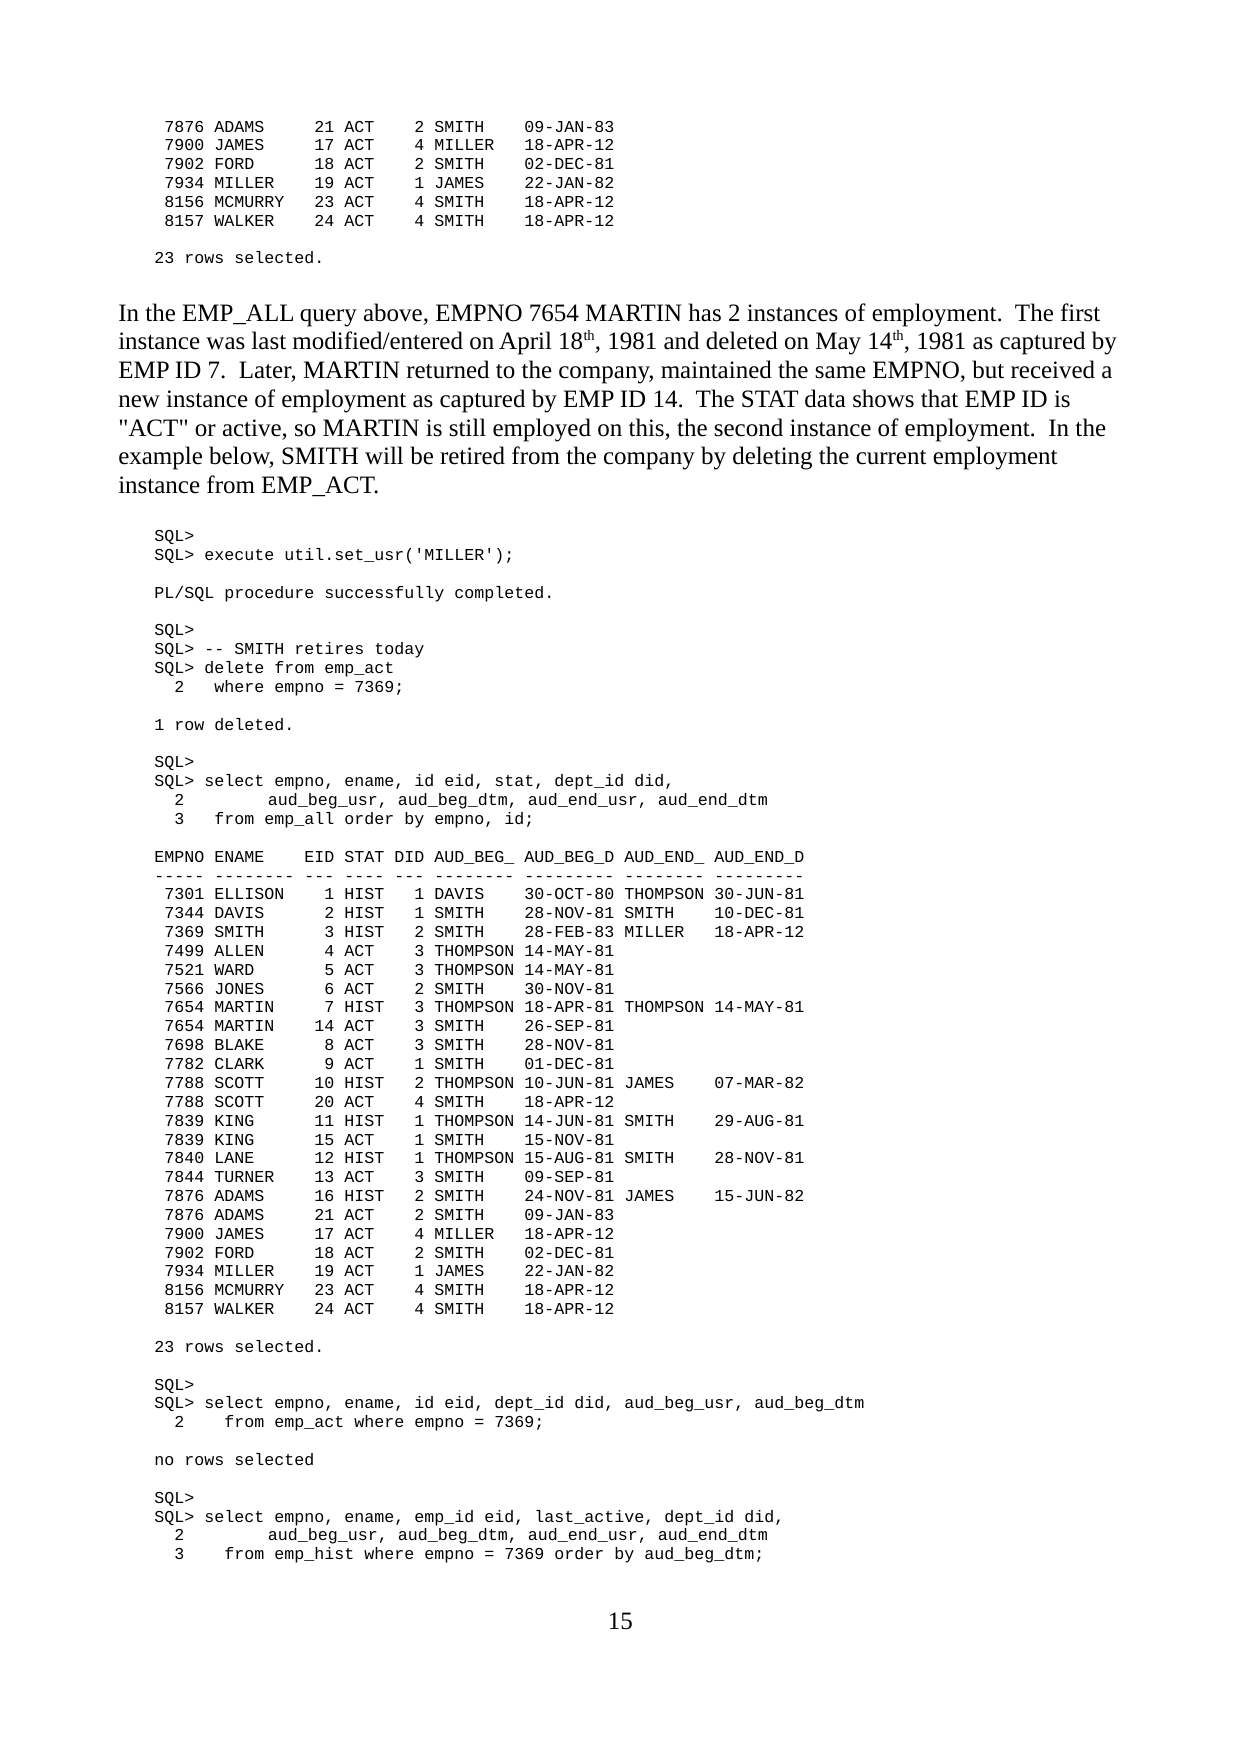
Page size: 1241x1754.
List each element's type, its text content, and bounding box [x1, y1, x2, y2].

text 3 from emp_hist where empno = 7369 order by aud_beg_dtm; [154, 1546, 1086, 1565]
text SQL> select empno, ename, id eid, stat, dept_id did, [154, 773, 1086, 792]
text 7788 SCOTT 10 HIST 2 THOMPSON 10-JUN-81 JAMES 07-MAR-82 [154, 1074, 1086, 1093]
text no rows selected [154, 1452, 1086, 1470]
text SQL> [154, 1489, 1086, 1508]
text 7499 ALLEN 4 ACT 3 THOMPSON 14-MAY-81 [154, 942, 1086, 961]
text 2 aud_beg_usr, aud_beg_dtm, aud_end_usr, aud_end_dtm [154, 792, 1086, 811]
text 2 from emp_act where empno = 7369; [154, 1414, 1086, 1433]
text 7876 ADAMS 21 ACT 2 SMITH 09-JAN-83 [154, 1206, 1086, 1225]
text 7654 MARTIN 14 ACT 3 SMITH 26-SEP-81 [154, 1018, 1086, 1037]
text 7900 JAMES 17 ACT 4 MILLER 18-APR-12 [154, 137, 1086, 156]
text SQL> select empno, ename, emp_id eid, last_active, dept_id did, [154, 1508, 1086, 1527]
text PL/SQL procedure successfully completed. [154, 584, 1086, 603]
text 7566 JONES 6 ACT 2 SMITH 30-NOV-81 [154, 980, 1086, 999]
text In the EMP_ALL query above, EMPNO 7654 MARTIN has 2 instances of employment. The first instance was last modified/entered on April 18th, 1981 and deleted on May 14th, 1981 as captured by EMP ID 7. Later, MARTIN returned to the company, maintained the same EMPNO, but received a new instance of employment as captured by EMP ID 14. The STAT data shows that EMP ID is "ACT" or active, so MARTIN is still employed on this, the second instance of employment. In the example below, SMITH will be retired from the company by deleting the current employment instance from EMP_ACT. [118, 298, 1122, 499]
text SQL> [154, 622, 1086, 641]
text SQL> select empno, ename, id eid, dept_id did, aud_beg_usr, aud_beg_dtm [154, 1395, 1086, 1414]
text 8156 MCMURRY 23 ACT 4 SMITH 18-APR-12 [154, 1282, 1086, 1301]
text 8156 MCMURRY 23 ACT 4 SMITH 18-APR-12 [154, 193, 1086, 212]
text 7900 JAMES 17 ACT 4 MILLER 18-APR-12 [154, 1225, 1086, 1244]
text 7934 MILLER 19 ACT 1 JAMES 22-JAN-82 [154, 1263, 1086, 1282]
text SQL> -- SMITH retires today [154, 641, 1086, 660]
text 7902 FORD 18 ACT 2 SMITH 02-DEC-81 [154, 1244, 1086, 1263]
text 7902 FORD 18 ACT 2 SMITH 02-DEC-81 [154, 156, 1086, 175]
text 2 where empno = 7369; [154, 678, 1086, 697]
text 8157 WALKER 24 ACT 4 SMITH 18-APR-12 [154, 212, 1086, 231]
text 2 aud_beg_usr, aud_beg_dtm, aud_end_usr, aud_end_dtm [154, 1527, 1086, 1546]
text SQL> execute util.set_usr('MILLER'); [154, 547, 1086, 565]
text 7840 LANE 12 HIST 1 THOMPSON 15-AUG-81 SMITH 28-NOV-81 [154, 1150, 1086, 1169]
text 7369 SMITH 3 HIST 2 SMITH 28-FEB-83 MILLER 18-APR-12 [154, 924, 1086, 942]
text 8157 WALKER 24 ACT 4 SMITH 18-APR-12 [154, 1301, 1086, 1319]
text 7876 ADAMS 16 HIST 2 SMITH 24-NOV-81 JAMES 15-JUN-82 [154, 1188, 1086, 1206]
text 7788 SCOTT 20 ACT 4 SMITH 18-APR-12 [154, 1093, 1086, 1112]
text 7344 DAVIS 2 HIST 1 SMITH 28-NOV-81 SMITH 10-DEC-81 [154, 905, 1086, 924]
text 23 rows selected. [154, 250, 1086, 269]
text 7521 WARD 5 ACT 3 THOMPSON 14-MAY-81 [154, 961, 1086, 980]
text SQL> delete from emp_act [154, 660, 1086, 678]
text 7934 MILLER 19 ACT 1 JAMES 22-JAN-82 [154, 175, 1086, 193]
text 7876 ADAMS 21 ACT 2 SMITH 09-JAN-83 [154, 118, 1086, 137]
text 7654 MARTIN 7 HIST 3 THOMPSON 18-APR-81 THOMPSON 14-MAY-81 [154, 999, 1086, 1018]
text SQL> [154, 754, 1086, 773]
text 7839 KING 11 HIST 1 THOMPSON 14-JUN-81 SMITH 29-AUG-81 [154, 1112, 1086, 1131]
text 7839 KING 15 ACT 1 SMITH 15-NOV-81 [154, 1131, 1086, 1150]
text EMPNO ENAME EID STAT DID AUD_BEG_ AUD_BEG_D AUD_END_ AUD_END_D [154, 848, 1086, 867]
text 7782 CLARK 9 ACT 1 SMITH 01-DEC-81 [154, 1056, 1086, 1074]
text 7301 ELLISON 1 HIST 1 DAVIS 30-OCT-80 THOMPSON 30-JUN-81 [154, 886, 1086, 905]
text 7844 TURNER 13 ACT 3 SMITH 09-SEP-81 [154, 1169, 1086, 1188]
text 3 from emp_all order by empno, id; [154, 811, 1086, 829]
text 1 row deleted. [154, 716, 1086, 735]
text SQL> [154, 528, 1086, 547]
text ----- -------- --- ---- --- -------- --------- -------- --------- [154, 867, 1086, 886]
text 7698 BLAKE 8 ACT 3 SMITH 28-NOV-81 [154, 1037, 1086, 1056]
text 23 rows selected. [154, 1338, 1086, 1357]
text SQL> [154, 1376, 1086, 1395]
